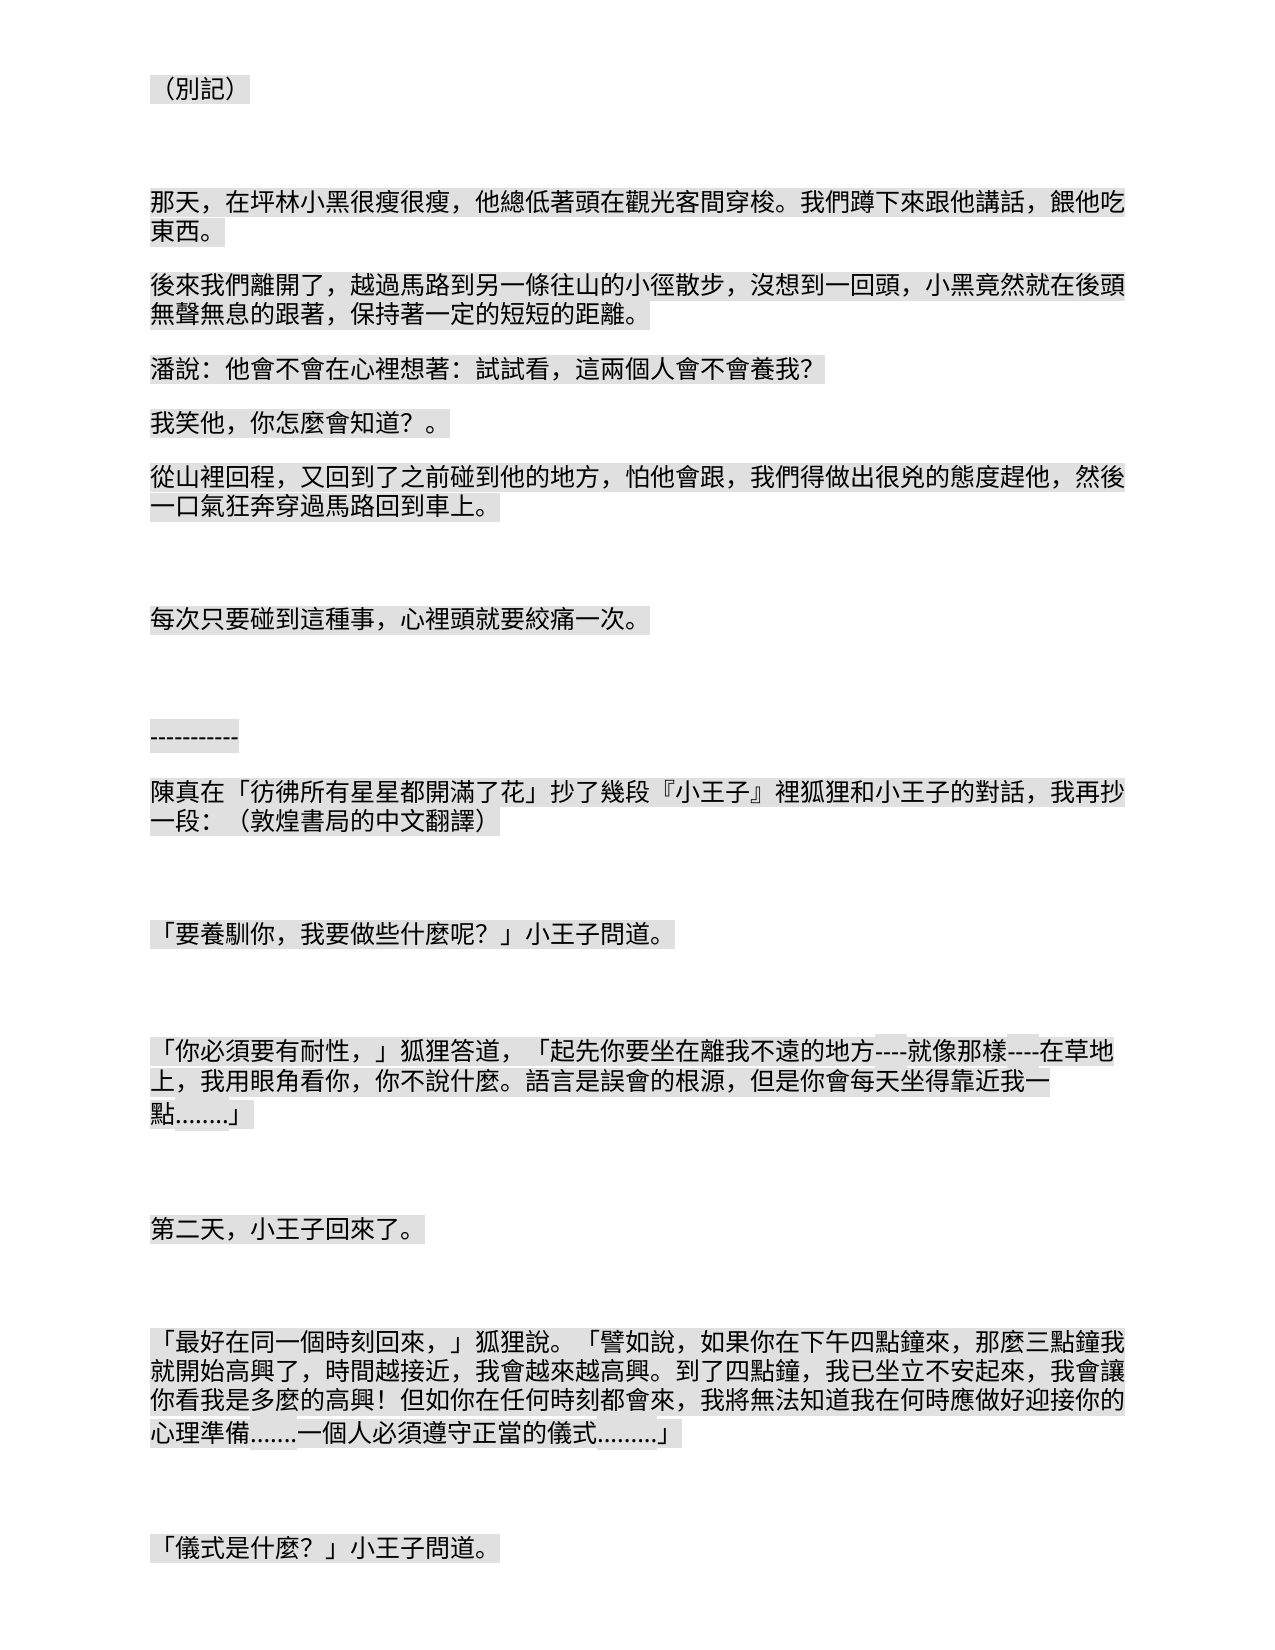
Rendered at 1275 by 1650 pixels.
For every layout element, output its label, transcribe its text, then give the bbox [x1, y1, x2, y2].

text 潘說：他會不會在心裡想著：試試看，這兩個人會不會養我？ [150, 355, 1125, 384]
text 「儀式是什麼？」小王子問道。 [150, 1534, 1125, 1563]
text 陳真在「彷彿所有星星都開滿了花」抄了幾段『小王子』裡狐狸和小王子的對話，我再抄一段：（敦煌書局的中文翻譯） [150, 778, 1125, 836]
text 那天，在坪林小黑很瘦很瘦，他總低著頭在觀光客間穿梭。我們蹲下來跟他講話，餵他吃東西。 [150, 188, 1125, 247]
text 「最好在同一個時刻回來，」狐狸說。「譬如說，如果你在下午四點鐘來，那麼三點鐘我就開始高興了，時間越接近，我會越來越高興。到了四點鐘，我已坐立不安起來，我會讓你看我是多麼的高興！但如你在任何時刻都會來，我將無法知道我在何時應做好迎接你的心理準備.......一個人必須遵守正當的儀式.........」 [150, 1328, 1125, 1450]
text 第二天，小王子回來了。 [150, 1215, 1125, 1244]
text 「要養馴你，我要做些什麼呢？」小王子問道。 [150, 920, 1125, 949]
text 每次只要碰到這種事，心裡頭就要絞痛一次。 [150, 606, 1125, 635]
text （別記） [150, 75, 1125, 104]
text 我笑他，你怎麼會知道？。 [150, 409, 1125, 438]
text 從山裡回程，又回到了之前碰到他的地方，怕他會跟，我們得做出很兇的態度趕他，然後一口氣狂奔穿過馬路回到車上。 [150, 463, 1125, 522]
text ----------- [150, 719, 1125, 753]
text 後來我們離開了，越過馬路到另一條往山的小徑散步，沒想到一回頭，小黑竟然就在後頭無聲無息的跟著，保持著一定的短短的距離。 [150, 272, 1125, 330]
text 「你必須要有耐性，」狐狸答道，「起先你要坐在離我不遠的地方----就像那樣----在草地上，我用眼角看你，你不說什麼。語言是誤會的根源，但是你會每天坐得靠近我一點........」 [150, 1033, 1125, 1131]
